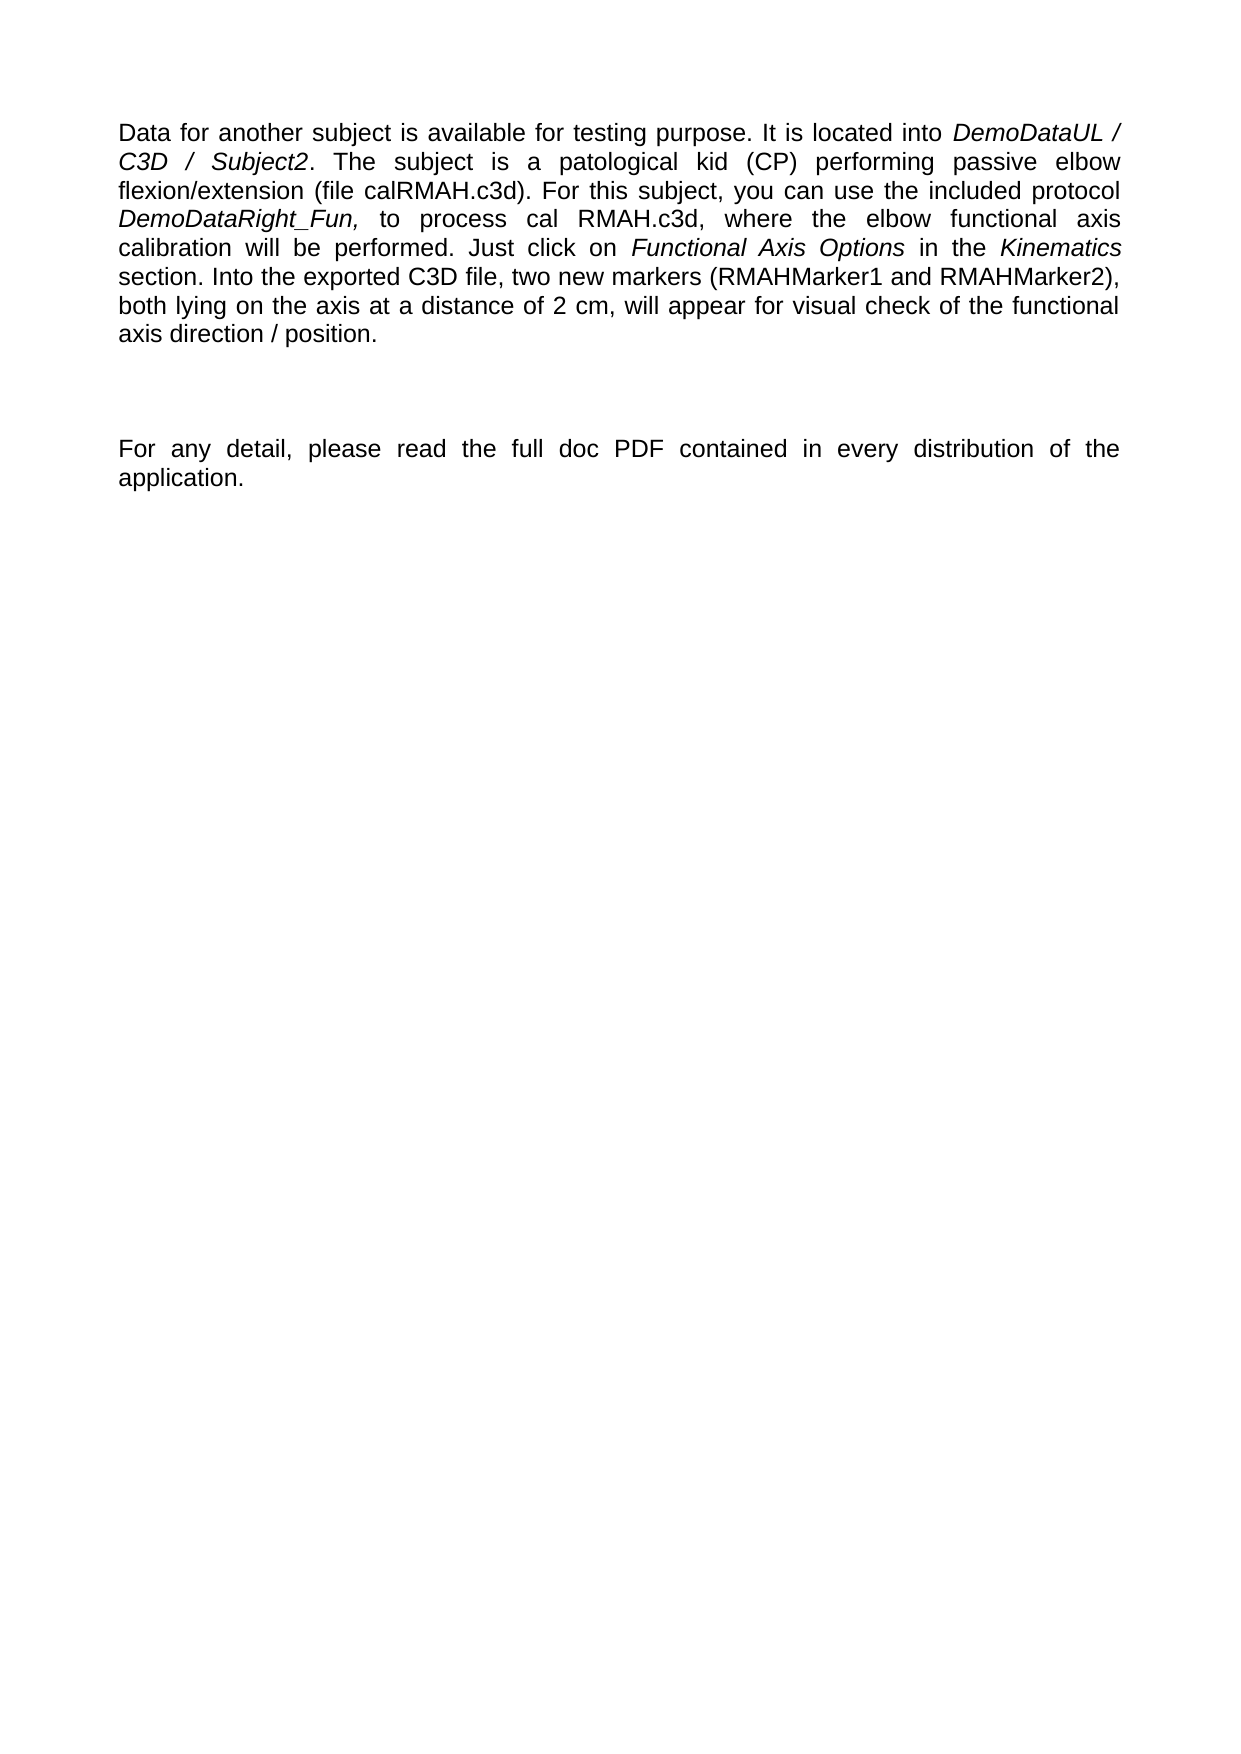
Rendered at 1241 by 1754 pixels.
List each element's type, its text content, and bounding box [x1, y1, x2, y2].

text For any detail, please read the full doc PDF contained in every distribution of the application. [118, 434, 1122, 492]
text Data for another subject is available for testing purpose. It is located into DemoDataUL / C3D / Subject2. The subject is a patological kid (CP) performing passive elbow flexion/extension (file calRMAH.c3d). For this subject, you can use the included protocol DemoDataRight_Fun, to process cal RMAH.c3d, where the elbow functional axis calibration will be performed. Just click on Functional Axis Options in the Kinematics section. Into the exported C3D file, two new markers (RMAHMarker1 and RMAHMarker2), both lying on the axis at a distance of 2 cm, will appear for visual check of the functional axis direction / position. [118, 118, 1122, 348]
